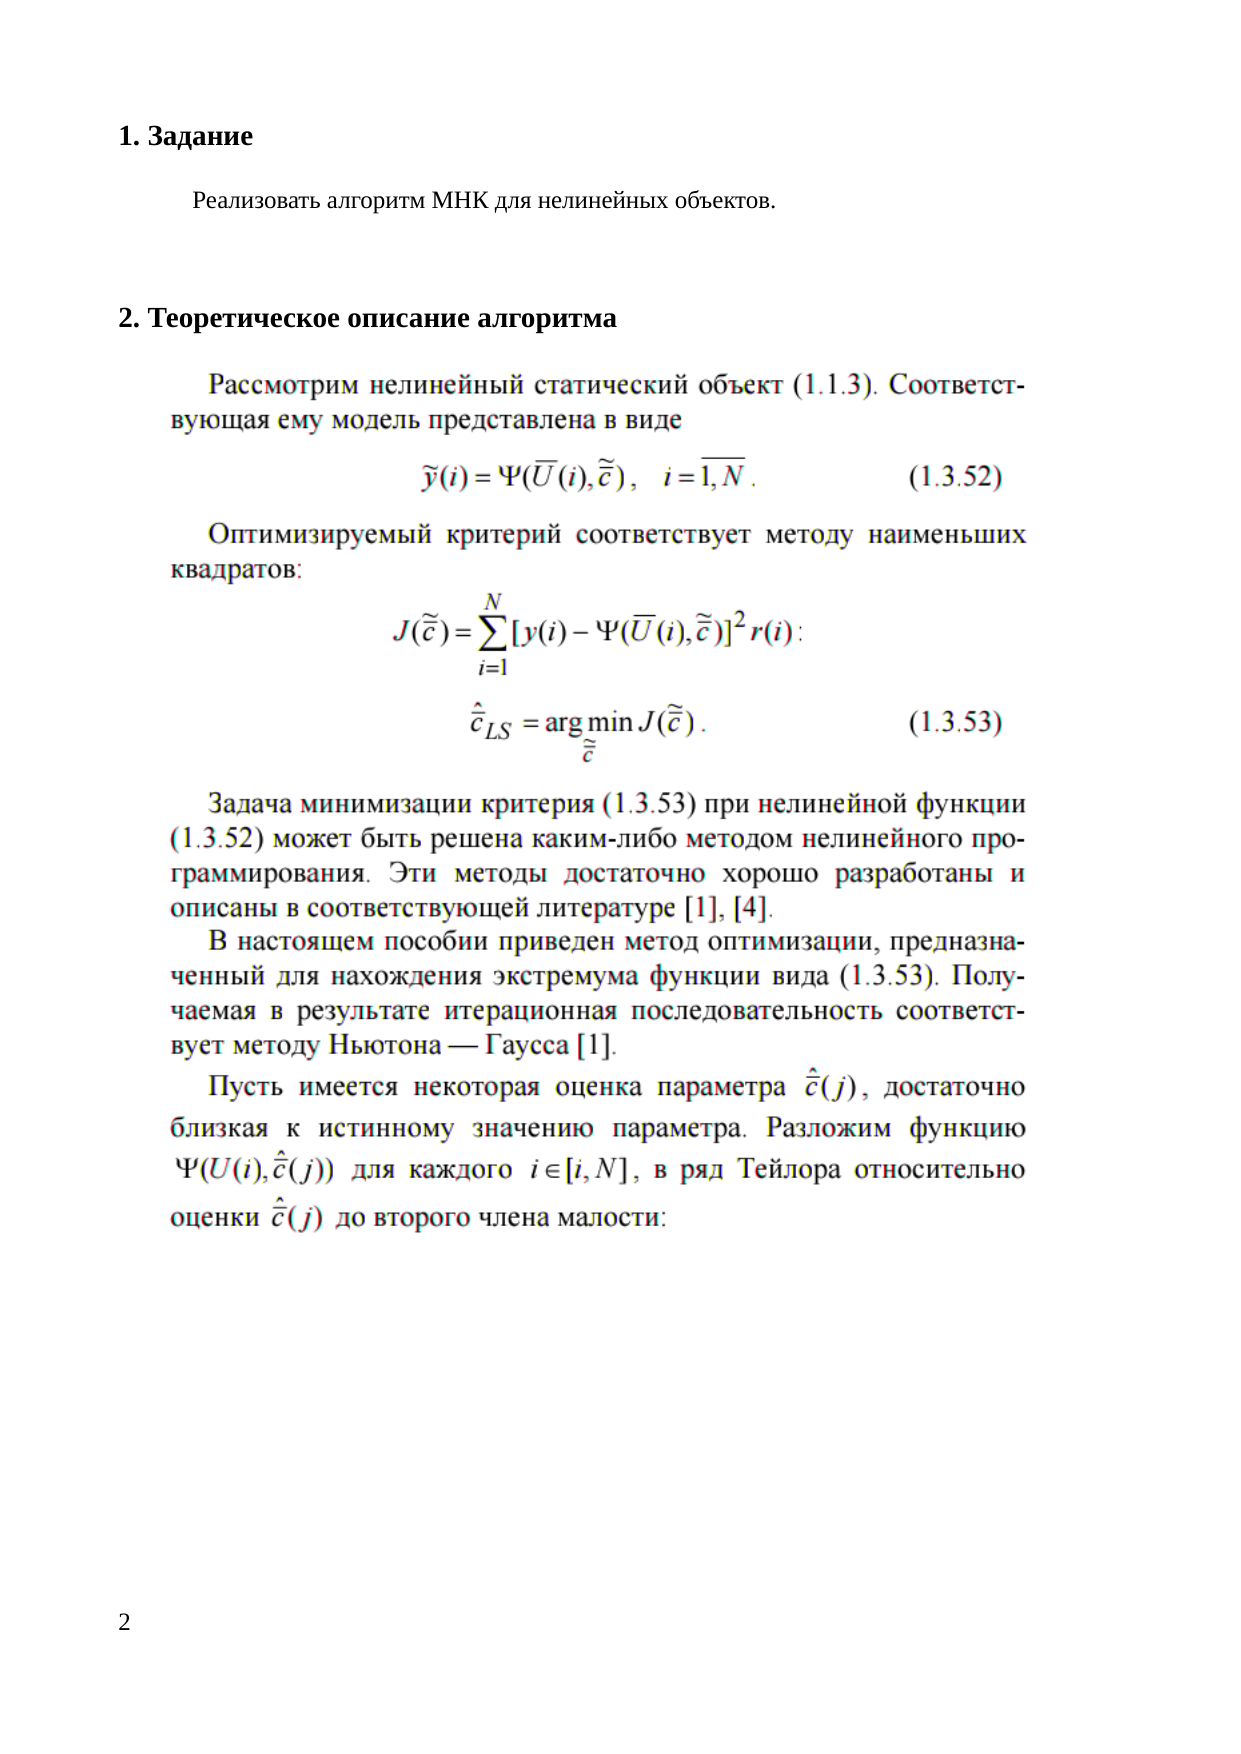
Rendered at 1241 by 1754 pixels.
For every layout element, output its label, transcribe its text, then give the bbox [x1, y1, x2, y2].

text 2. Теоретическое описание алгоритма [118, 300, 1122, 334]
text Реализовать алгоритм МНК для нелинейных объектов. [118, 185, 1122, 214]
text 1. Задание [118, 118, 1122, 152]
picture [118, 367, 1123, 1242]
